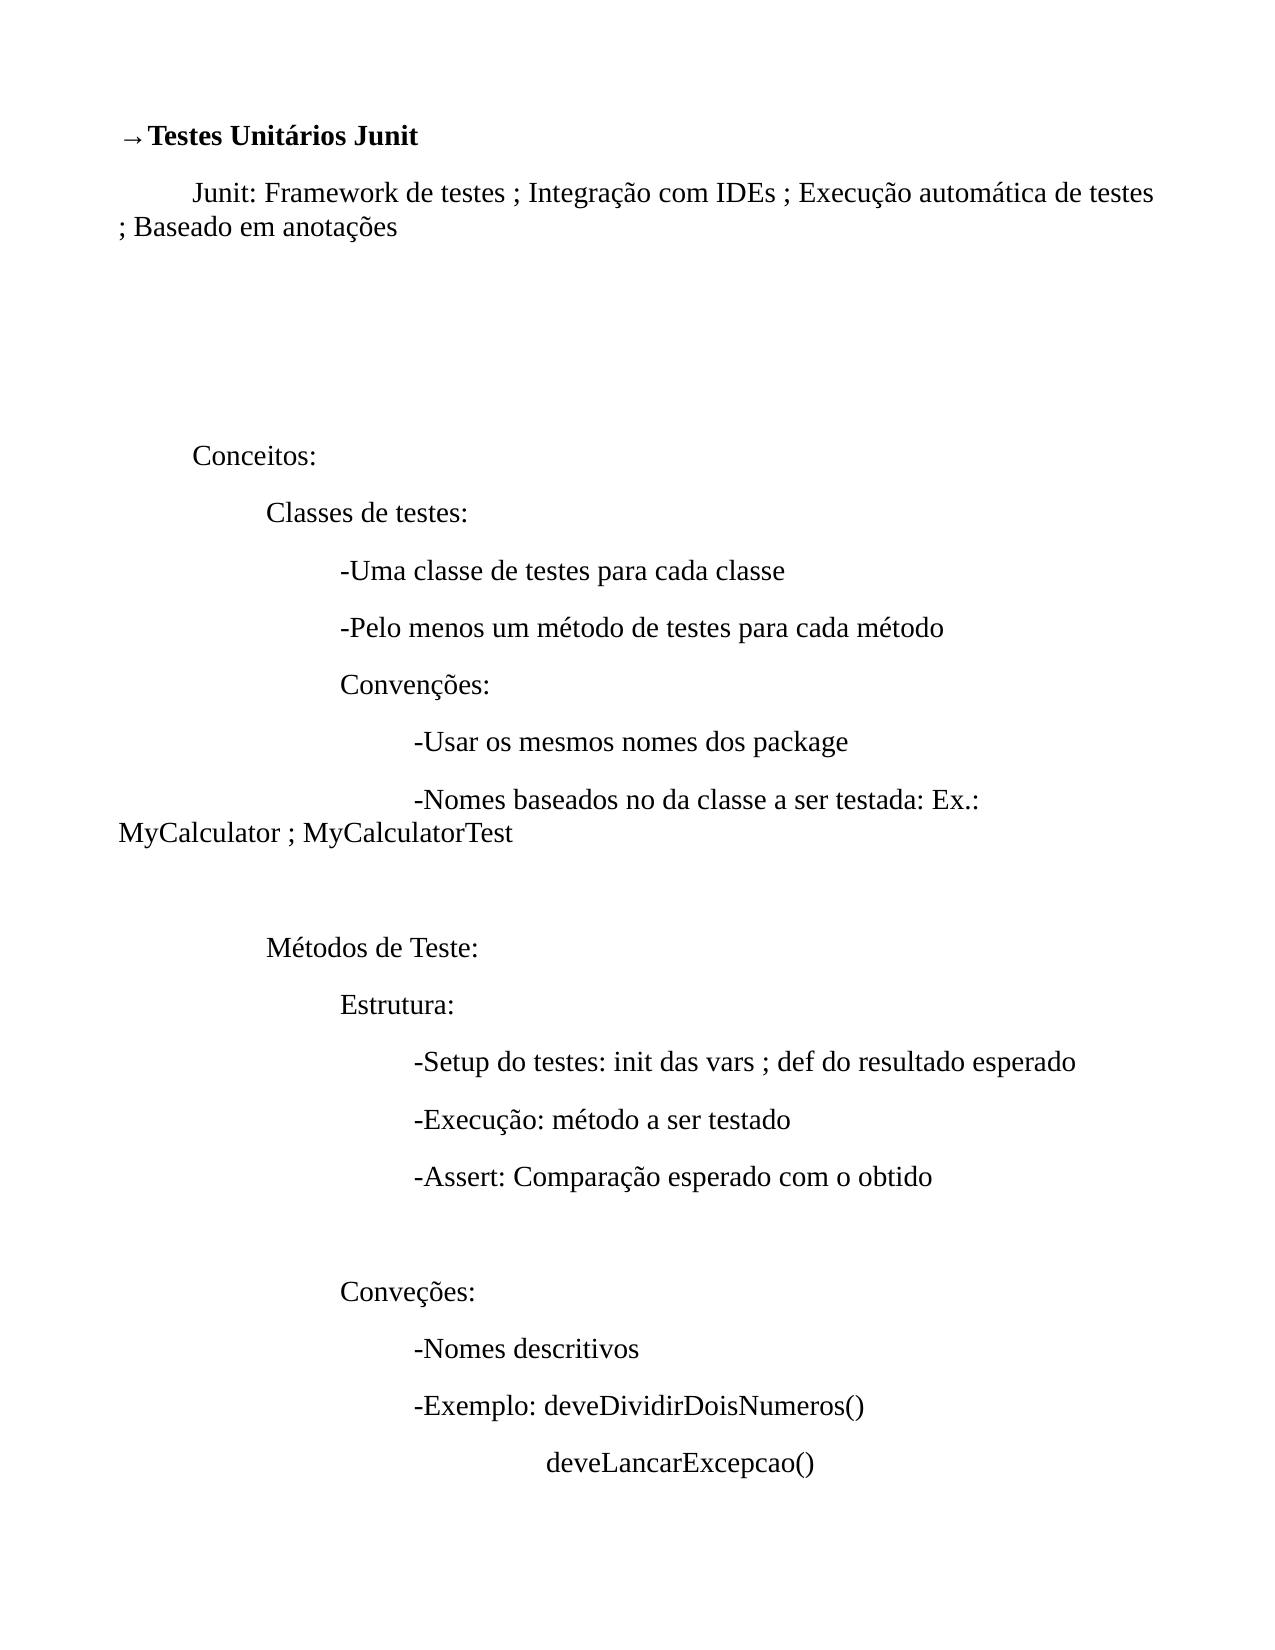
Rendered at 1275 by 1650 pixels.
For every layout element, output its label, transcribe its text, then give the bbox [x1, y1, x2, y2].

text -Assert: Comparação esperado com o obtido [118, 1159, 1157, 1193]
text Junit: Framework de testes ; Integração com IDEs ; Execução automática de testes ; Baseado em anotações [118, 175, 1157, 242]
text Classes de testes: [118, 495, 1157, 529]
text Conceitos: [118, 438, 1157, 472]
text -Execução: método a ser testado [118, 1102, 1157, 1135]
text -Exemplo: deveDividirDoisNumeros() [118, 1388, 1157, 1422]
text Métodos de Teste: [118, 930, 1157, 963]
text -Nomes descritivos [118, 1331, 1157, 1364]
text Estrutura: [118, 987, 1157, 1021]
text -Setup do testes: init das vars ; def do resultado esperado [118, 1044, 1157, 1078]
text -Nomes baseados no da classe a ser testada: Ex.: MyCalculator ; MyCalculatorTest [118, 782, 1157, 849]
text →Testes Unitários Junit [118, 118, 1157, 152]
text -Uma classe de testes para cada classe [118, 553, 1157, 586]
text -Usar os mesmos nomes dos package [118, 724, 1157, 758]
text -Pelo menos um método de testes para cada método [118, 610, 1157, 643]
text Conveções: [118, 1274, 1157, 1307]
text deveLancarExcepcao() [118, 1446, 1157, 1479]
text Convenções: [118, 667, 1157, 701]
